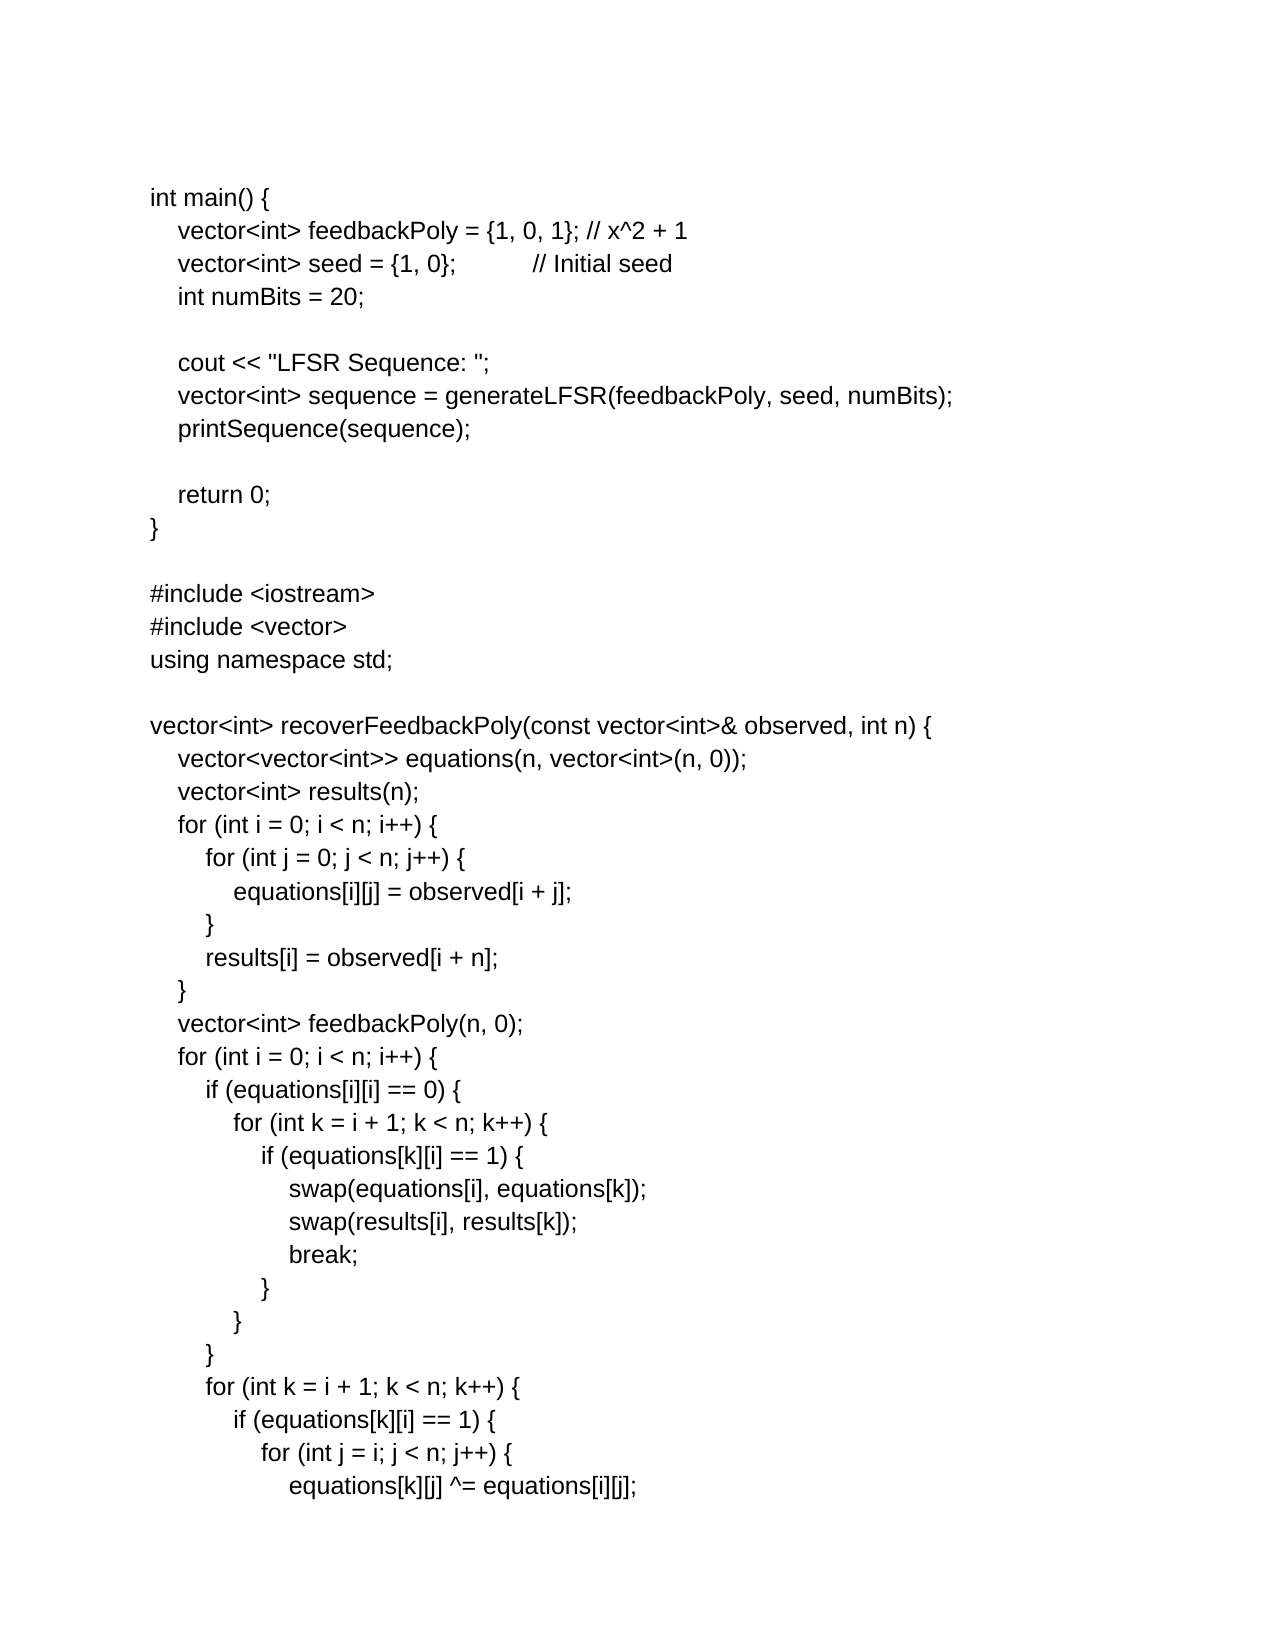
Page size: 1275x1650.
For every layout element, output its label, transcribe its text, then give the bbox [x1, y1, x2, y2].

text vector<int> results(n); [150, 777, 1125, 806]
text cout << "LFSR Sequence: "; [150, 348, 1125, 377]
text vector<int> seed = {1, 0}; // Initial seed [150, 249, 1125, 278]
text vector<vector<int>> equations(n, vector<int>(n, 0)); [150, 744, 1125, 773]
text vector<int> recoverFeedbackPoly(const vector<int>& observed, int n) { [150, 711, 1125, 740]
text for (int j = i; j < n; j++) { [150, 1438, 1125, 1467]
text for (int i = 0; i < n; i++) { [150, 1042, 1125, 1070]
text int numBits = 20; [150, 282, 1125, 311]
text swap(results[i], results[k]); [150, 1207, 1125, 1235]
text } [150, 1273, 1125, 1301]
text for (int i = 0; i < n; i++) { [150, 810, 1125, 839]
text } [150, 909, 1125, 938]
text break; [150, 1240, 1125, 1268]
text #include <iostream> [150, 579, 1125, 608]
text return 0; [150, 480, 1125, 509]
text } [150, 1306, 1125, 1334]
text printSequence(sequence); [150, 414, 1125, 443]
text vector<int> feedbackPoly(n, 0); [150, 1008, 1125, 1037]
text if (equations[i][i] == 0) { [150, 1074, 1125, 1103]
text equations[k][j] ^= equations[i][j]; [150, 1471, 1125, 1499]
text swap(equations[i], equations[k]); [150, 1174, 1125, 1202]
text results[i] = observed[i + n]; [150, 942, 1125, 971]
text } [150, 513, 1125, 542]
text } [150, 976, 1125, 1004]
text for (int k = i + 1; k < n; k++) { [150, 1108, 1125, 1136]
text int main() { [150, 183, 1125, 212]
text vector<int> feedbackPoly = {1, 0, 1}; // x^2 + 1 [150, 216, 1125, 245]
text equations[i][j] = observed[i + j]; [150, 876, 1125, 905]
text #include <vector> [150, 612, 1125, 641]
text vector<int> sequence = generateLFSR(feedbackPoly, seed, numBits); [150, 381, 1125, 410]
text } [150, 1339, 1125, 1367]
text for (int k = i + 1; k < n; k++) { [150, 1372, 1125, 1401]
text if (equations[k][i] == 1) { [150, 1405, 1125, 1433]
text for (int j = 0; j < n; j++) { [150, 843, 1125, 872]
text if (equations[k][i] == 1) { [150, 1141, 1125, 1169]
text using namespace std; [150, 645, 1125, 674]
